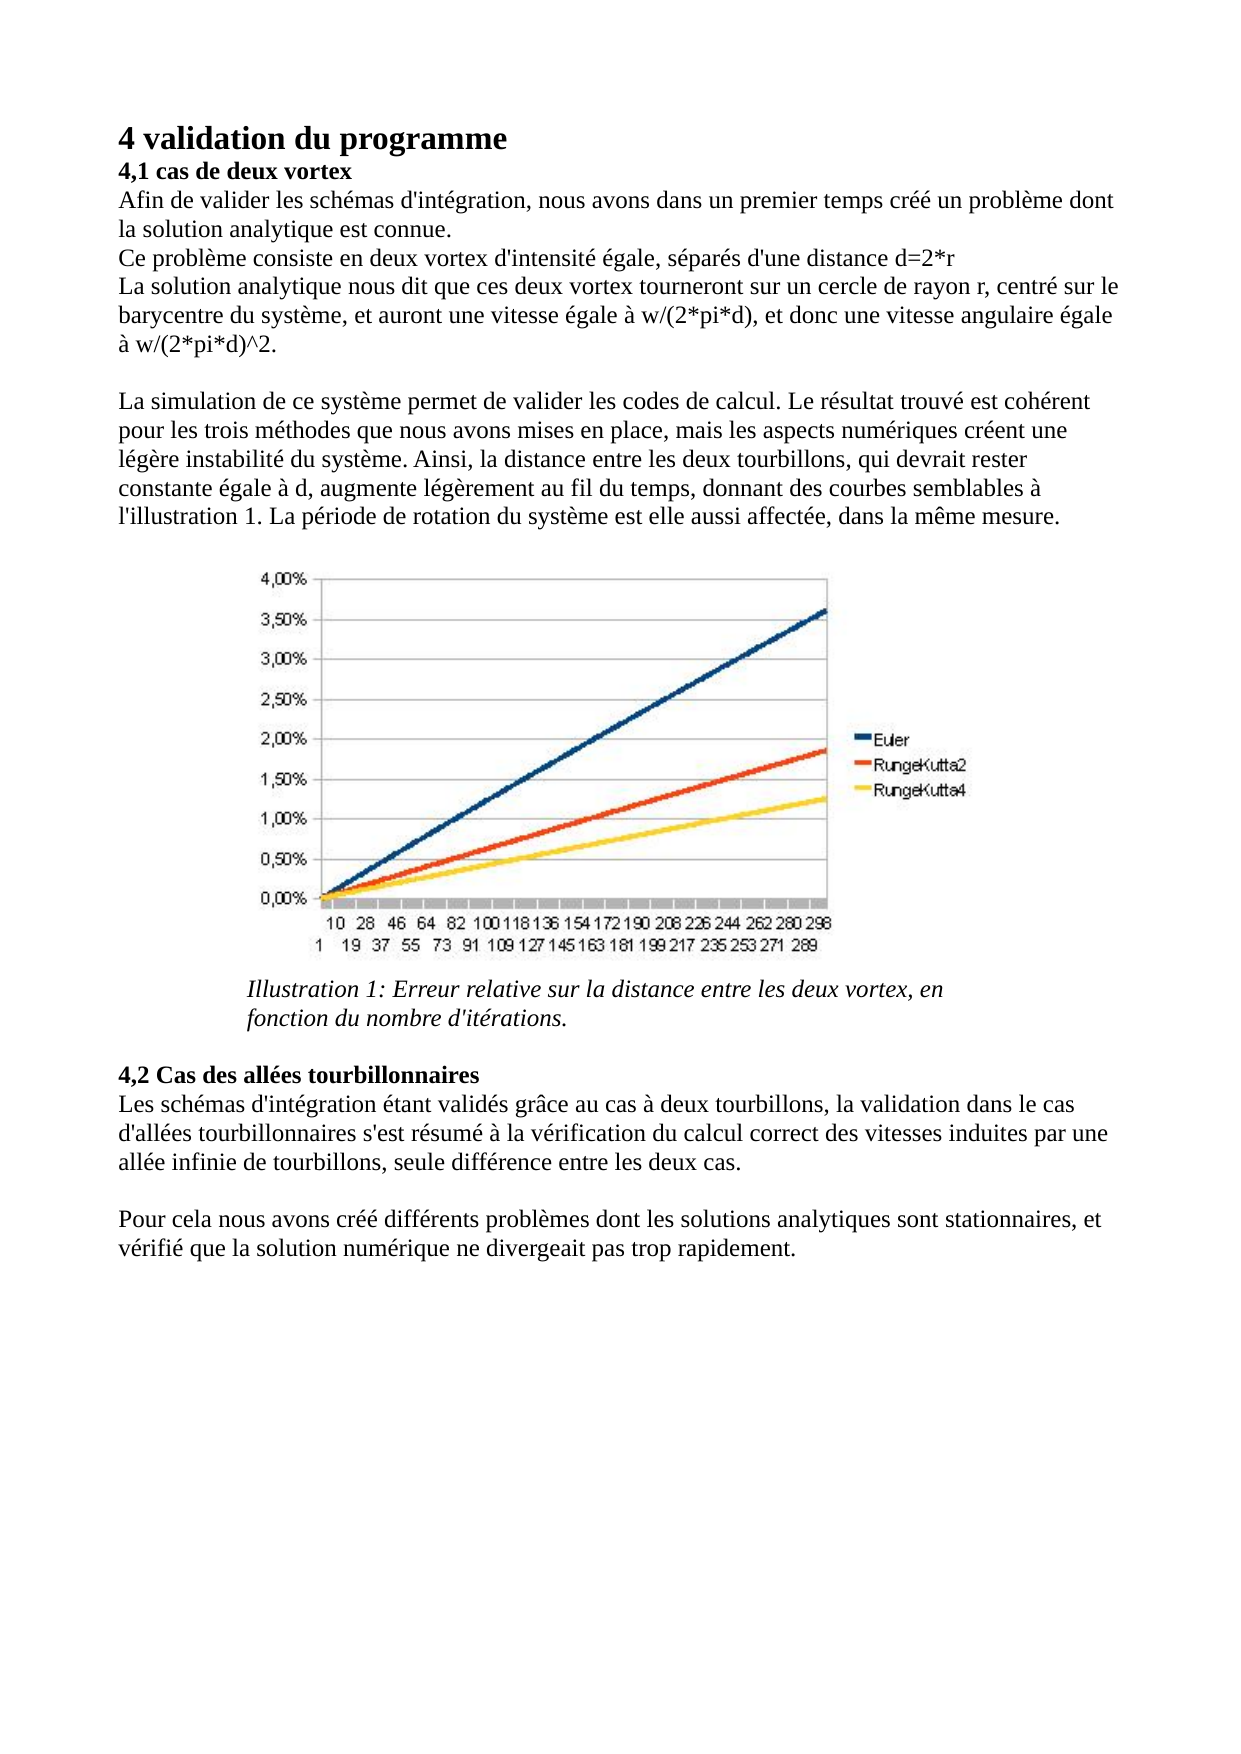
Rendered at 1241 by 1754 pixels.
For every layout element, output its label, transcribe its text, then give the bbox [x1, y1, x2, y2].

text Illustration 1: Erreur relative sur la distance entre les deux vortex, en fonction du nombre d'itérations. [247, 975, 993, 1032]
text Les schémas d'intégration étant validés grâce au cas à deux tourbillons, la validation dans le cas d'allées tourbillonnaires s'est résumé à la vérification du calcul correct des vitesses induites par une allée infinie de tourbillons, seule différence entre les deux cas. [118, 1089, 1122, 1176]
text 4 validation du programme [118, 118, 1122, 156]
text La solution analytique nous dit que ces deux vortex tourneront sur un cercle de rayon r, centré sur le barycentre du système, et auront une vitesse égale à w/(2*pi*d), et donc une vitesse angulaire égale à w/(2*pi*d)^2. [118, 271, 1122, 358]
text Pour cela nous avons créé différents problèmes dont les solutions analytiques sont stationnaires, et vérifié que la solution numérique ne divergeait pas trop rapidement. [118, 1204, 1122, 1262]
text 4,1 cas de deux vortex [118, 156, 1122, 185]
text Afin de valider les schémas d'intégration, nous avons dans un premier temps créé un problème dont la solution analytique est connue. [118, 185, 1122, 243]
text 4,2 Cas des allées tourbillonnaires [118, 1061, 1122, 1089]
text Ce problème consiste en deux vortex d'intensité égale, séparés d'une distance d=2*r [118, 243, 1122, 271]
picture [246, 560, 994, 975]
text La simulation de ce système permet de valider les codes de calcul. Le résultat trouvé est cohérent pour les trois méthodes que nous avons mises en place, mais les aspects numériques créent une légère instabilité du système. Ainsi, la distance entre les deux tourbillons, qui devrait rester constante égale à d, augmente légèrement au fil du temps, donnant des courbes semblables à l'illustration 1. La période de rotation du système est elle aussi affectée, dans la même mesure. [118, 386, 1122, 530]
